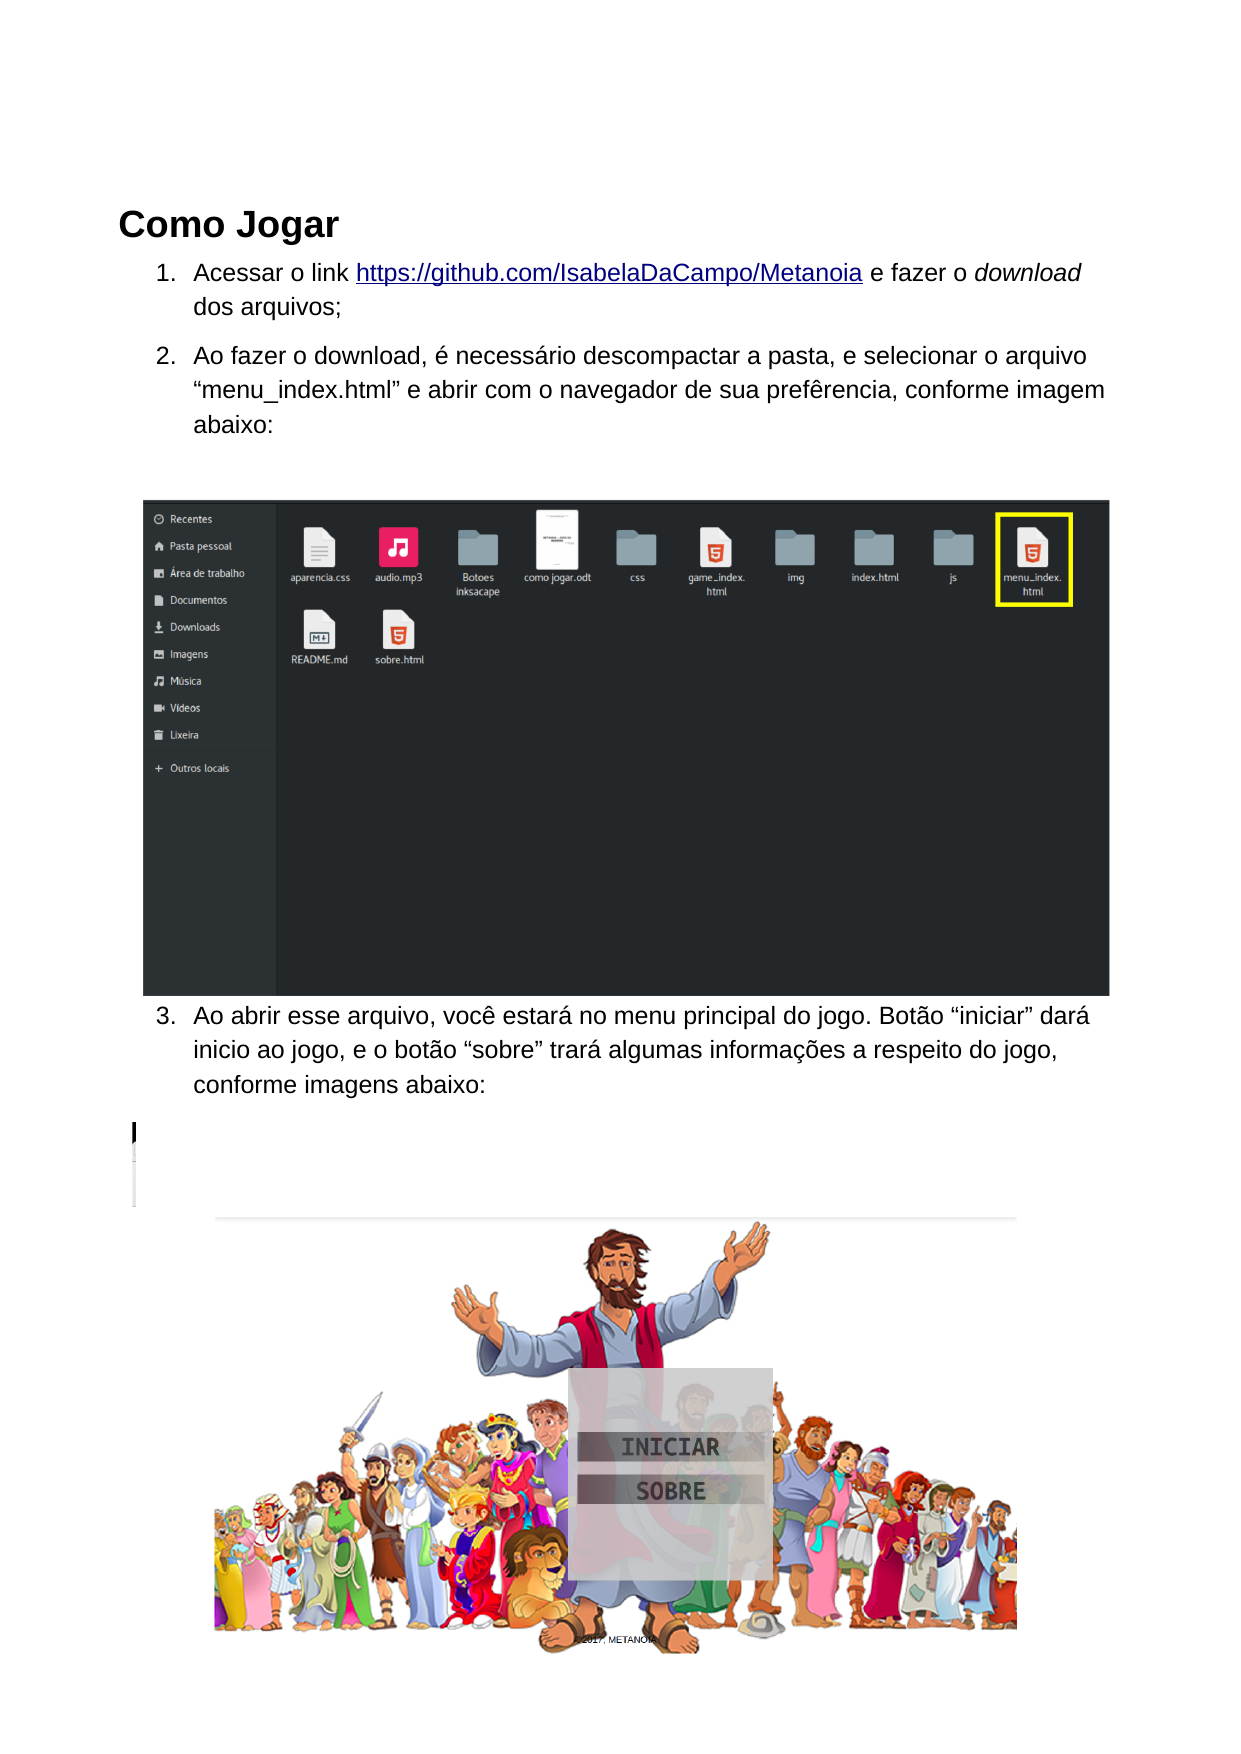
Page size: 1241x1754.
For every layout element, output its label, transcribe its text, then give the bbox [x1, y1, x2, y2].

picture [143, 452, 1110, 996]
picture [132, 1122, 1099, 1666]
list Ao abrir esse arquivo, você estará no menu principal do jogo. Botão “iniciar” dará inicio ao jogo, e o botão “sobre” trará algumas informações a respeito do jogo, conforme imagens abaixo: [156, 459, 1122, 1098]
list Acessar o link https://github.com/IsabelaDaCampo/Metanoia e fazer o download dos arquivos; [156, 257, 1122, 321]
subtitle Como Jogar [118, 201, 1122, 245]
list Ao fazer o download, é necessário descompactar a pasta, e selecionar o arquivo “menu_index.html” e abrir com o navegador de sua prefêrencia, conforme imagem abaixo: [156, 341, 1122, 439]
